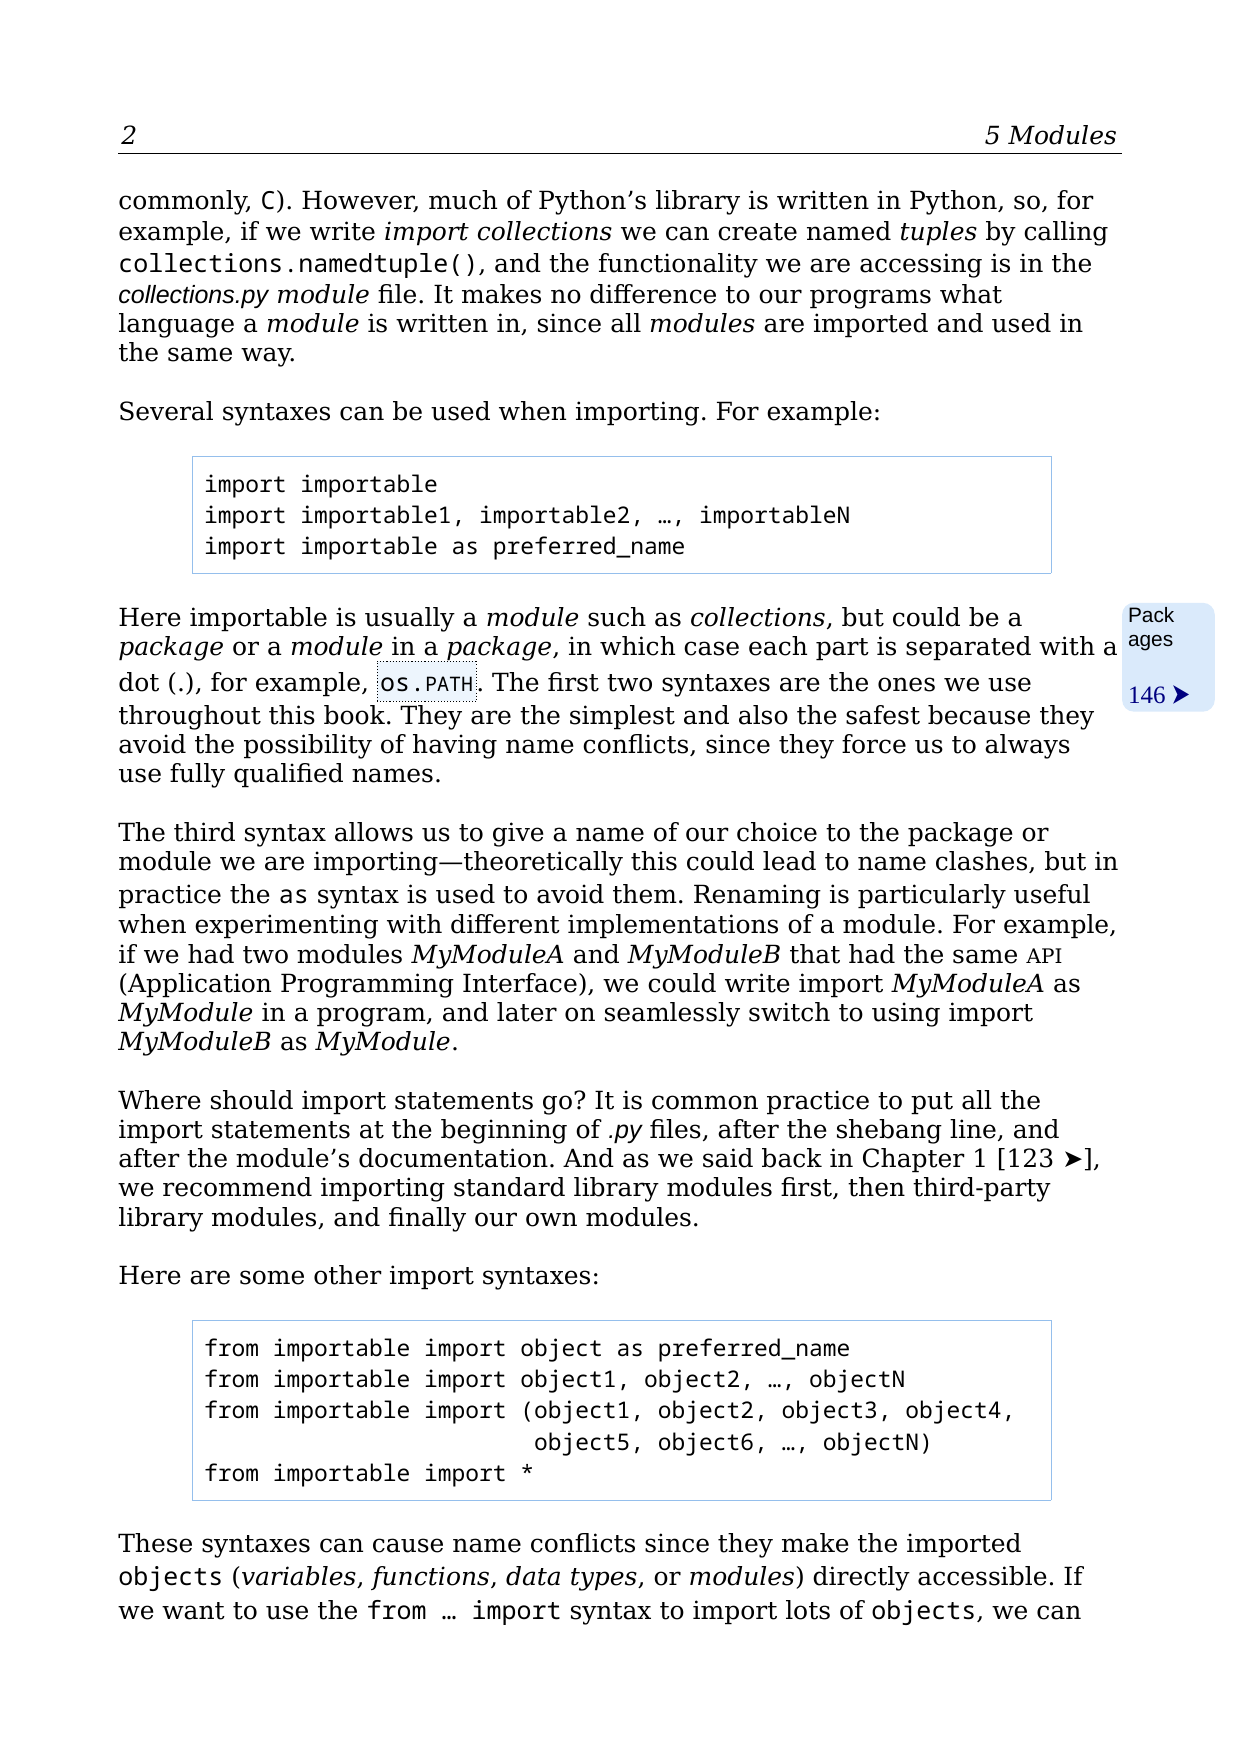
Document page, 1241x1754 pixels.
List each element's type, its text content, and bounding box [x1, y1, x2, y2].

text from importable import object as preferred_name [193, 1321, 1051, 1351]
text The third syntax allows us to give a name of our choice to the package or module we are importing—theoretically this could lead to name clashes, but in practice the as syntax is used to avoid them. Renaming is particularly useful when experimenting with different implementations of a module. For example, if we had two modules MyModuleA and MyModuleB that had the same api (Application Programming Interface), we could write import MyModuleA as MyModule in a program, and later on seamlessly switch to using import MyModuleB as MyModule. [118, 818, 1122, 1056]
text import importable as preferred_name [193, 518, 1051, 573]
text Here are some other import syntaxes: [118, 1261, 1122, 1291]
text Where should import statements go? It is common practice to put all the import statements at the beginning of .py files, after the shebang line, and after the module’s documentation. And as we said back in Chapter 1 [123 ➤], we recommend importing standard library modules first, then third-party library modules, and finally our own modules. [118, 1086, 1122, 1232]
text Several syntaxes can be used when importing. For example: [118, 397, 1122, 426]
text import importable1, importable2, …, importableN [193, 487, 1051, 518]
text These syntaxes can cause name conflicts since they make the imported objects (variables, functions, data types, or modules) directly accessible. If we want to use the from … import syntax to import lots of objects, we can [118, 1529, 1122, 1627]
text from importable import * [193, 1445, 1051, 1500]
text from importable import object1, object2, …, objectN [193, 1351, 1051, 1383]
text import importable [193, 457, 1051, 487]
text commonly, C). However, much of Python’s library is written in Python, so, for example, if we write import collections we can create named tuples by calling collections.namedtuple(), and the functionality we are accessing is in the collections.py module file. It makes no difference to our programs what language a module is written in, since all modules are imported and used in the same way. [118, 183, 1122, 368]
text from importable import (object1, object2, object3, object4, [193, 1383, 1051, 1414]
text object5, object6, …, objectN) [193, 1414, 1051, 1445]
text Here importable is usually a module such as collections, but could be a package or a module in a package, in which case each part is separated with a dot (.), for example, os.path. The first two syntaxes are the ones we use throughout this book. They are the simplest and also the safest because they avoid the possibility of having name conflicts, since they force us to always use fully qualified names. [118, 603, 1122, 789]
